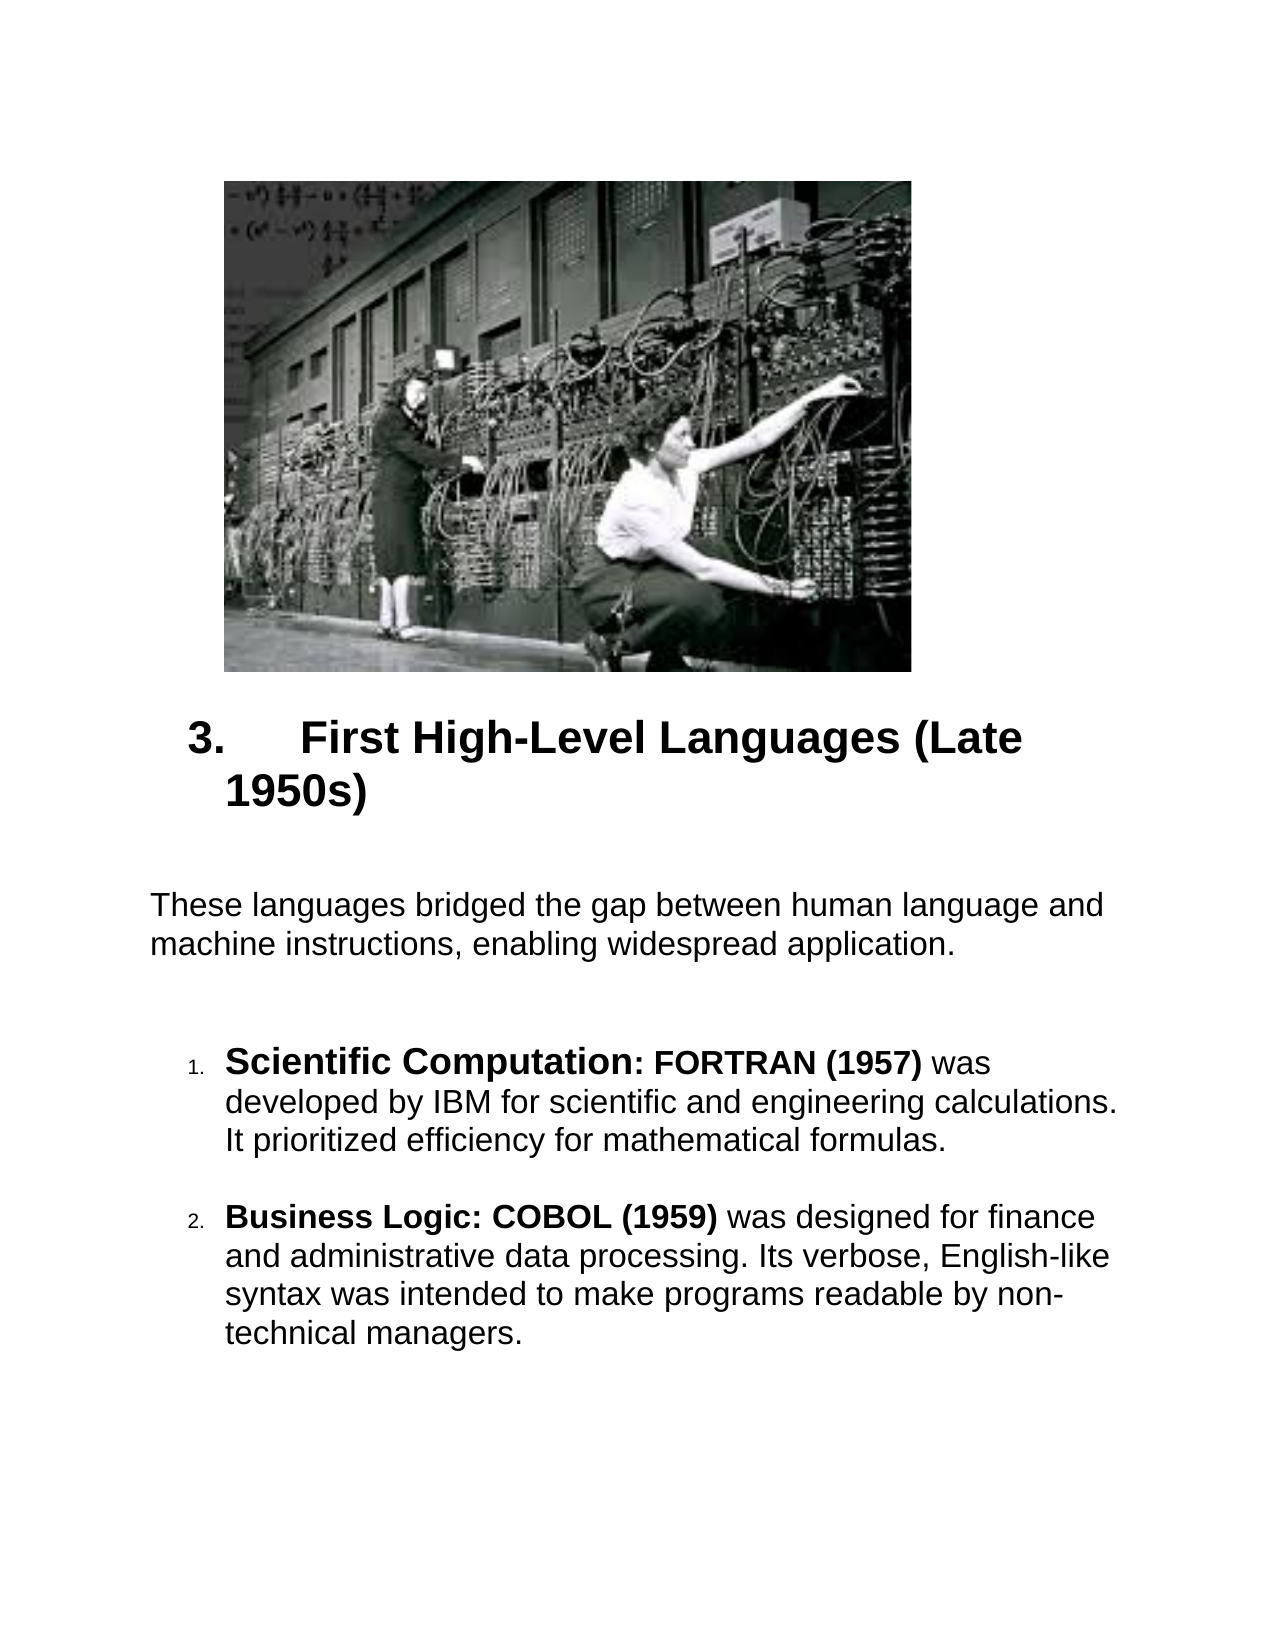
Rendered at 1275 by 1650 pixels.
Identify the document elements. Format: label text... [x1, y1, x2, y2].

list Business Logic: COBOL (1959) was designed for finance and administrative data processing. Its verbose, English-like syntax was intended to make programs readable by non-technical managers. [187, 1197, 1125, 1351]
text These languages bridged the gap between human language and machine instructions, enabling widespread application. [150, 885, 1125, 962]
list Scientific Computation: FORTRAN (1957) was developed by IBM for scientific and engineering calculations. It prioritized efficiency for mathematical formulas. [187, 1039, 1125, 1159]
list First High-Level Languages (Late 1950s) [187, 710, 1125, 816]
